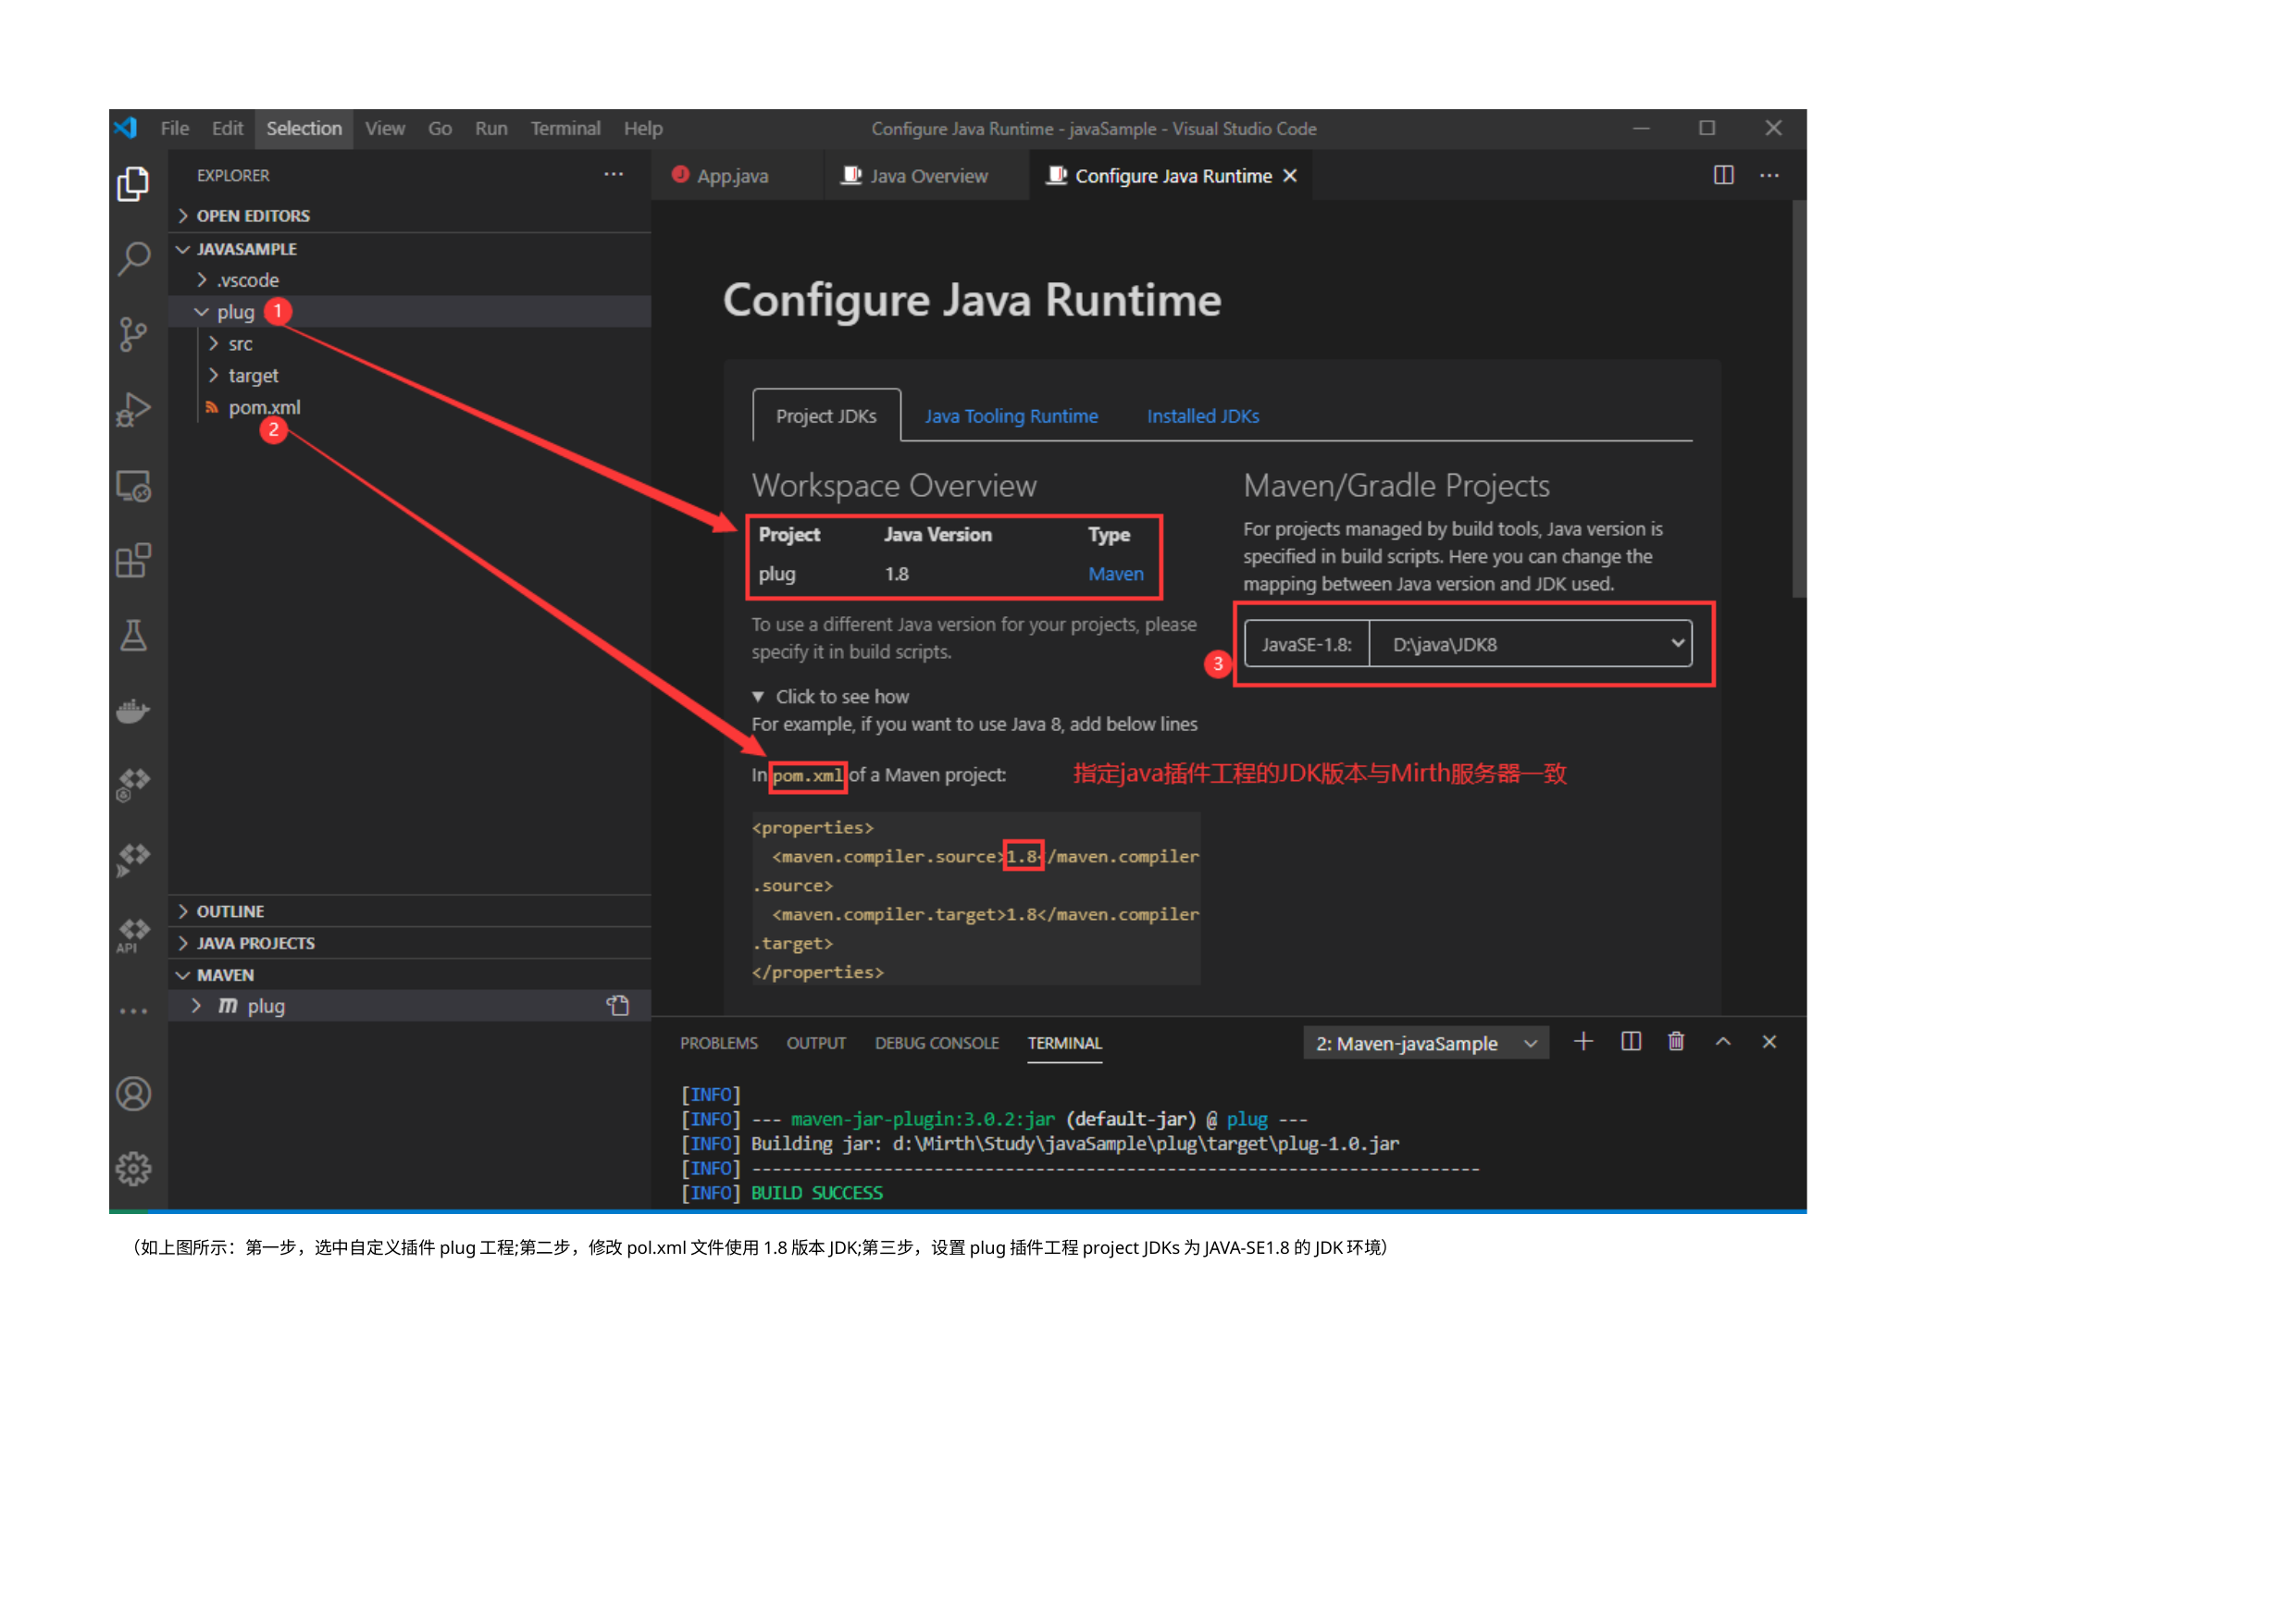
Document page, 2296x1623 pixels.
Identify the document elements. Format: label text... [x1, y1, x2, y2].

text （如上图所示：第一步，选中自定义插件plug工程;第二步，修改pol.xml文件使用1.8版本JDK;第三步，设置plug插件工程project JDKs为JAVA-SE1.8 的JDK环境） [124, 1233, 2172, 1258]
picture [109, 109, 1807, 1214]
